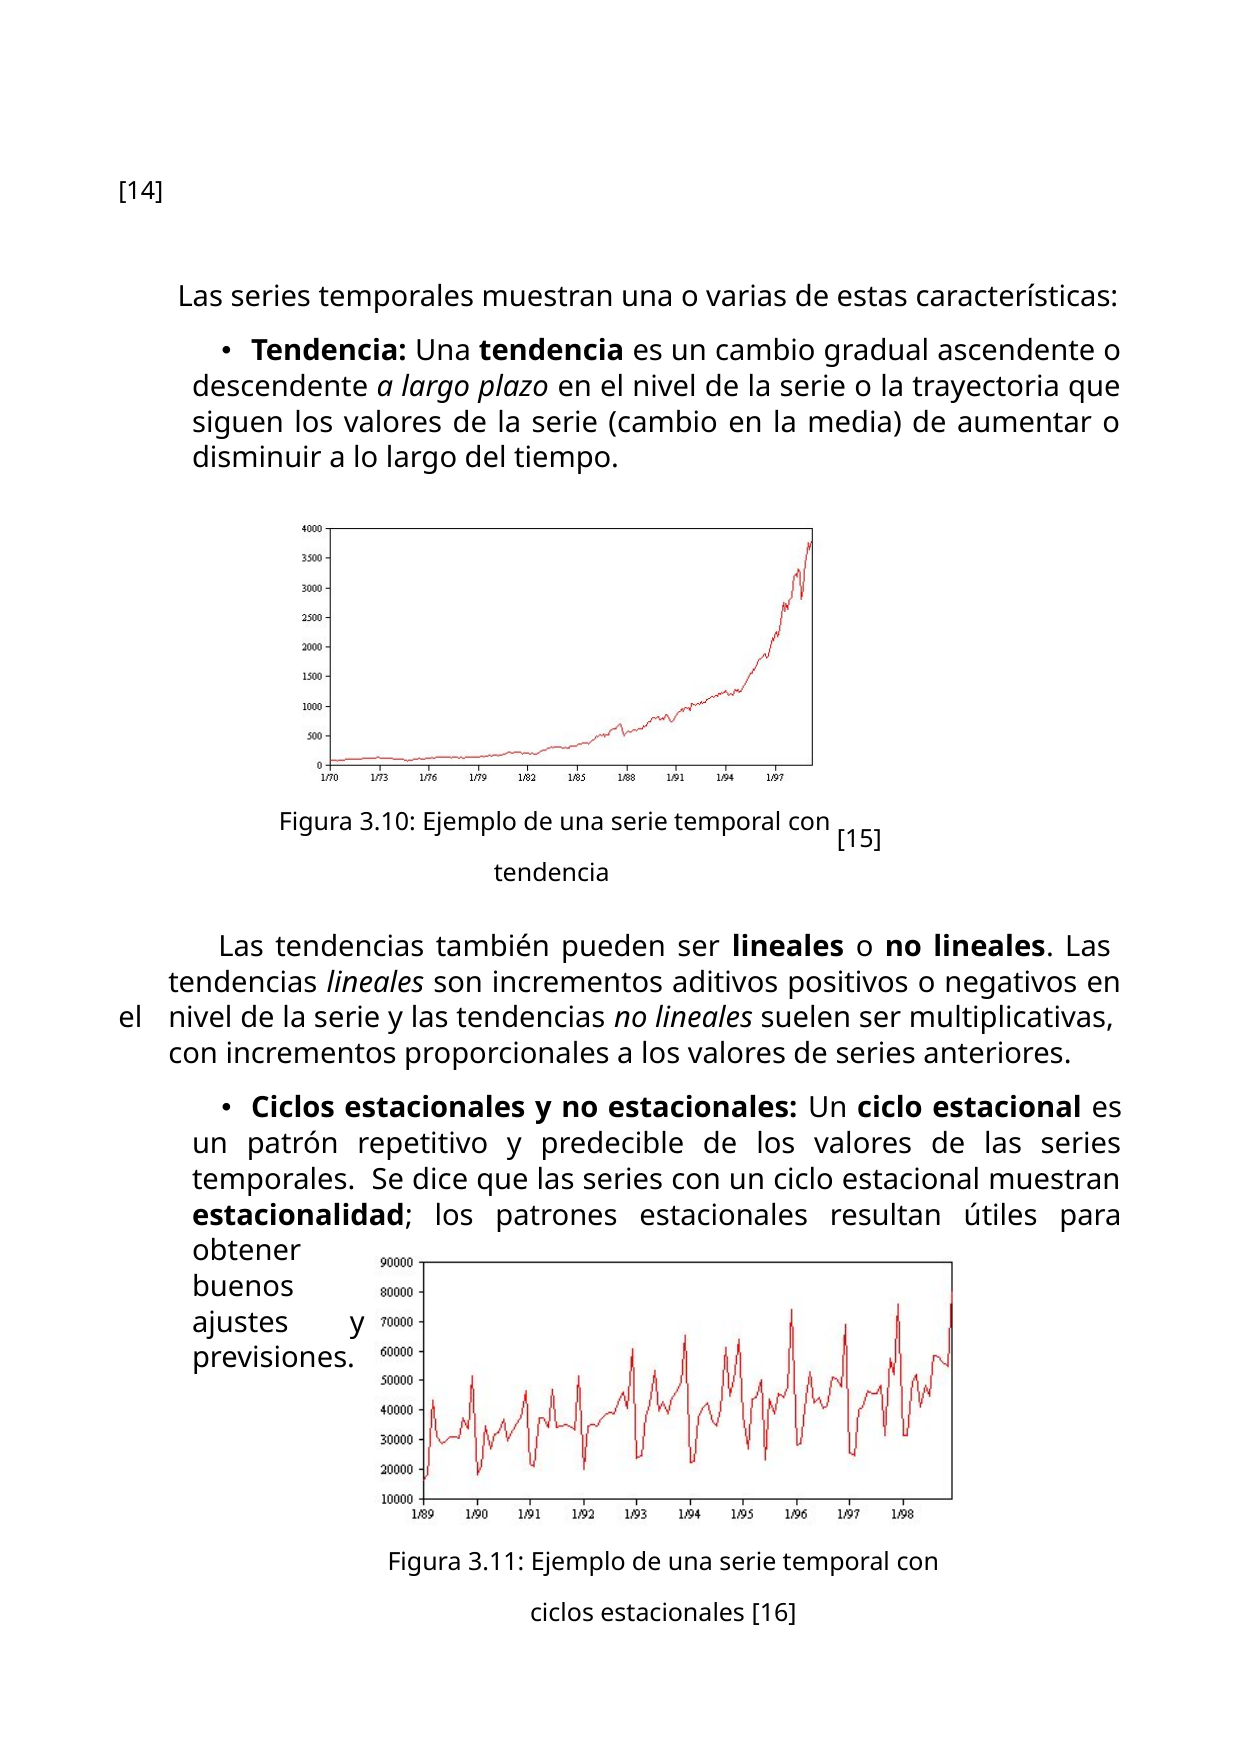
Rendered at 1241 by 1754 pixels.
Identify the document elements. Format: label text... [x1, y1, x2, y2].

picture [287, 523, 823, 787]
list Tendencia: Una tendencia es un cambio gradual ascendente o descendente a largo plazo en el nivel de la serie o la trayectoria que siguen los valores de la serie (cambio en la media) de aumentar o disminuir a lo largo del tiempo. [162, 329, 1122, 476]
picture [364, 1256, 962, 1527]
list Figura 3.11: Ejemplo de una serie temporal con ciclos estacionales [16] [364, 1527, 962, 1629]
text Las series temporales muestran una o varias de estas características: [118, 275, 1122, 315]
text [14] [118, 172, 1122, 206]
list Ciclos estacionales y no estacionales: Un ciclo estacional es un patrón repetitivo y predecible de los valores de las series temporales. Se dice que las series con un ciclo estacional muestran estacionalidad; los patrones estacionales resultan útiles para obtener buenos ajustes y previsiones. [162, 1087, 1122, 1376]
text Figura 3.10: Ejemplo de una serie temporal con tendencia [273, 524, 837, 888]
text [118, 817, 273, 856]
text Las tendencias también pueden ser lineales o no lineales. Las tendencias lineales son incrementos aditivos positivos o negativos en el nivel de la serie y las tendencias no lineales suelen ser multiplicativas, con incrementos proporcionales a los valores de series anteriores. [118, 925, 1122, 1072]
text [15] [837, 817, 1122, 856]
